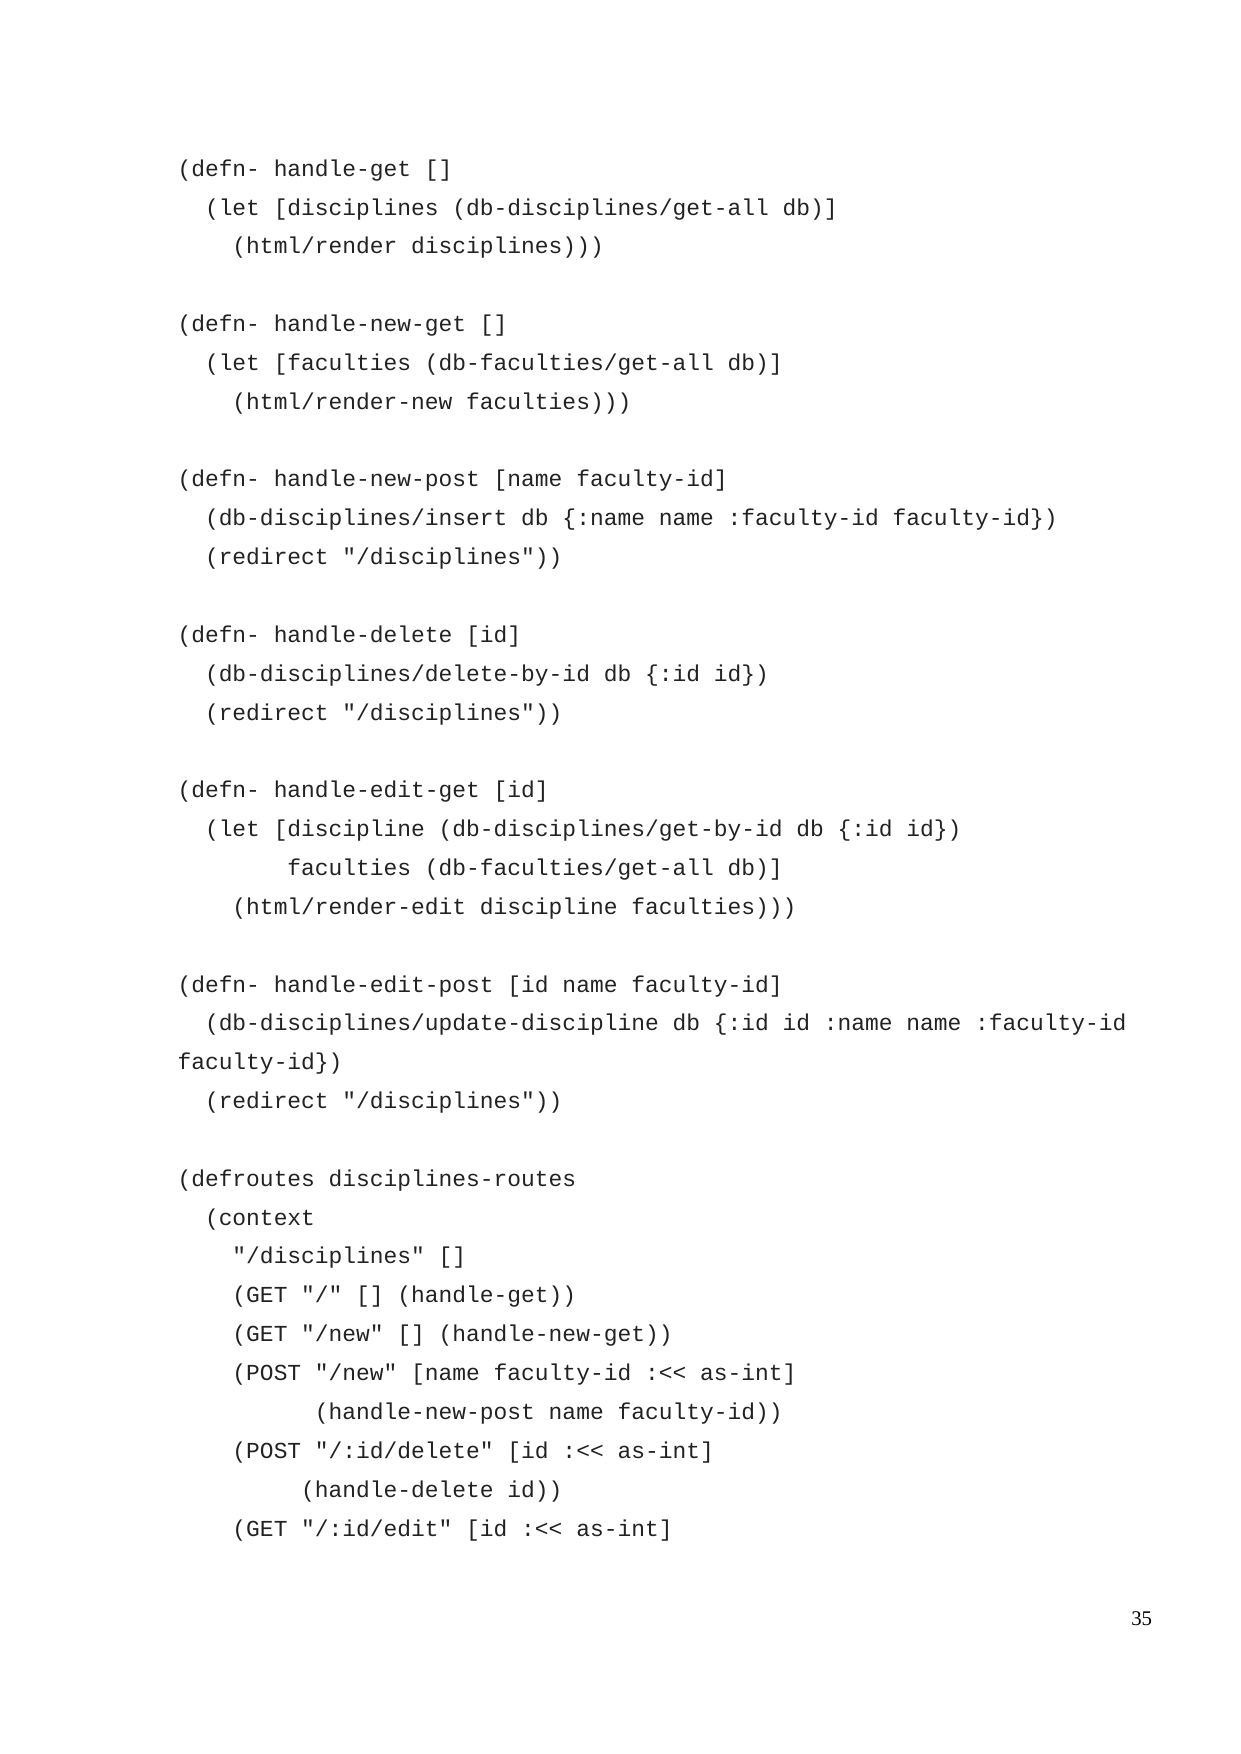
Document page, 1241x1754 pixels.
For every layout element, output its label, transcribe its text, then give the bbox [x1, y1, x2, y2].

text (db-disciplines/update-discipline db {:id id :name name :faculty-id faculty-id}) [177, 1012, 1152, 1077]
text (redirect "/disciplines")) [177, 701, 1152, 727]
text (defn- handle-delete [id] [177, 623, 1152, 649]
text (GET "/" [] (handle-get)) [177, 1284, 1152, 1310]
text (defn- handle-get [] [177, 157, 1152, 183]
text (html/render-edit discipline faculties))) [177, 895, 1152, 921]
text (defn- handle-new-post [name faculty-id] [177, 468, 1152, 494]
text (redirect "/disciplines")) [177, 546, 1152, 571]
text "/disciplines" [] [177, 1245, 1152, 1271]
text (defn- handle-edit-get [id] [177, 779, 1152, 804]
text (handle-delete id)) [177, 1478, 1152, 1504]
text (defn- handle-edit-post [id name faculty-id] [177, 973, 1152, 999]
text (db-disciplines/delete-by-id db {:id id}) [177, 662, 1152, 688]
text (defroutes disciplines-routes [177, 1167, 1152, 1193]
text (let [discipline (db-disciplines/get-by-id db {:id id}) [177, 817, 1152, 843]
text (let [faculties (db-faculties/get-all db)] [177, 351, 1152, 377]
text (context [177, 1206, 1152, 1232]
text faculties (db-faculties/get-all db)] [177, 856, 1152, 882]
text (html/render disciplines))) [177, 235, 1152, 261]
text (POST "/:id/delete" [id :<< as-int] [177, 1439, 1152, 1465]
text (GET "/:id/edit" [id :<< as-int] [177, 1517, 1152, 1543]
text (redirect "/disciplines")) [177, 1089, 1152, 1115]
text (let [disciplines (db-disciplines/get-all db)] [177, 196, 1152, 222]
text (html/render-new faculties))) [177, 390, 1152, 416]
text (defn- handle-new-get [] [177, 312, 1152, 338]
text (GET "/new" [] (handle-new-get)) [177, 1323, 1152, 1348]
text (db-disciplines/insert db {:name name :faculty-id faculty-id}) [177, 507, 1152, 533]
text (handle-new-post name faculty-id)) [177, 1400, 1152, 1426]
text (POST "/new" [name faculty-id :<< as-int] [177, 1361, 1152, 1387]
